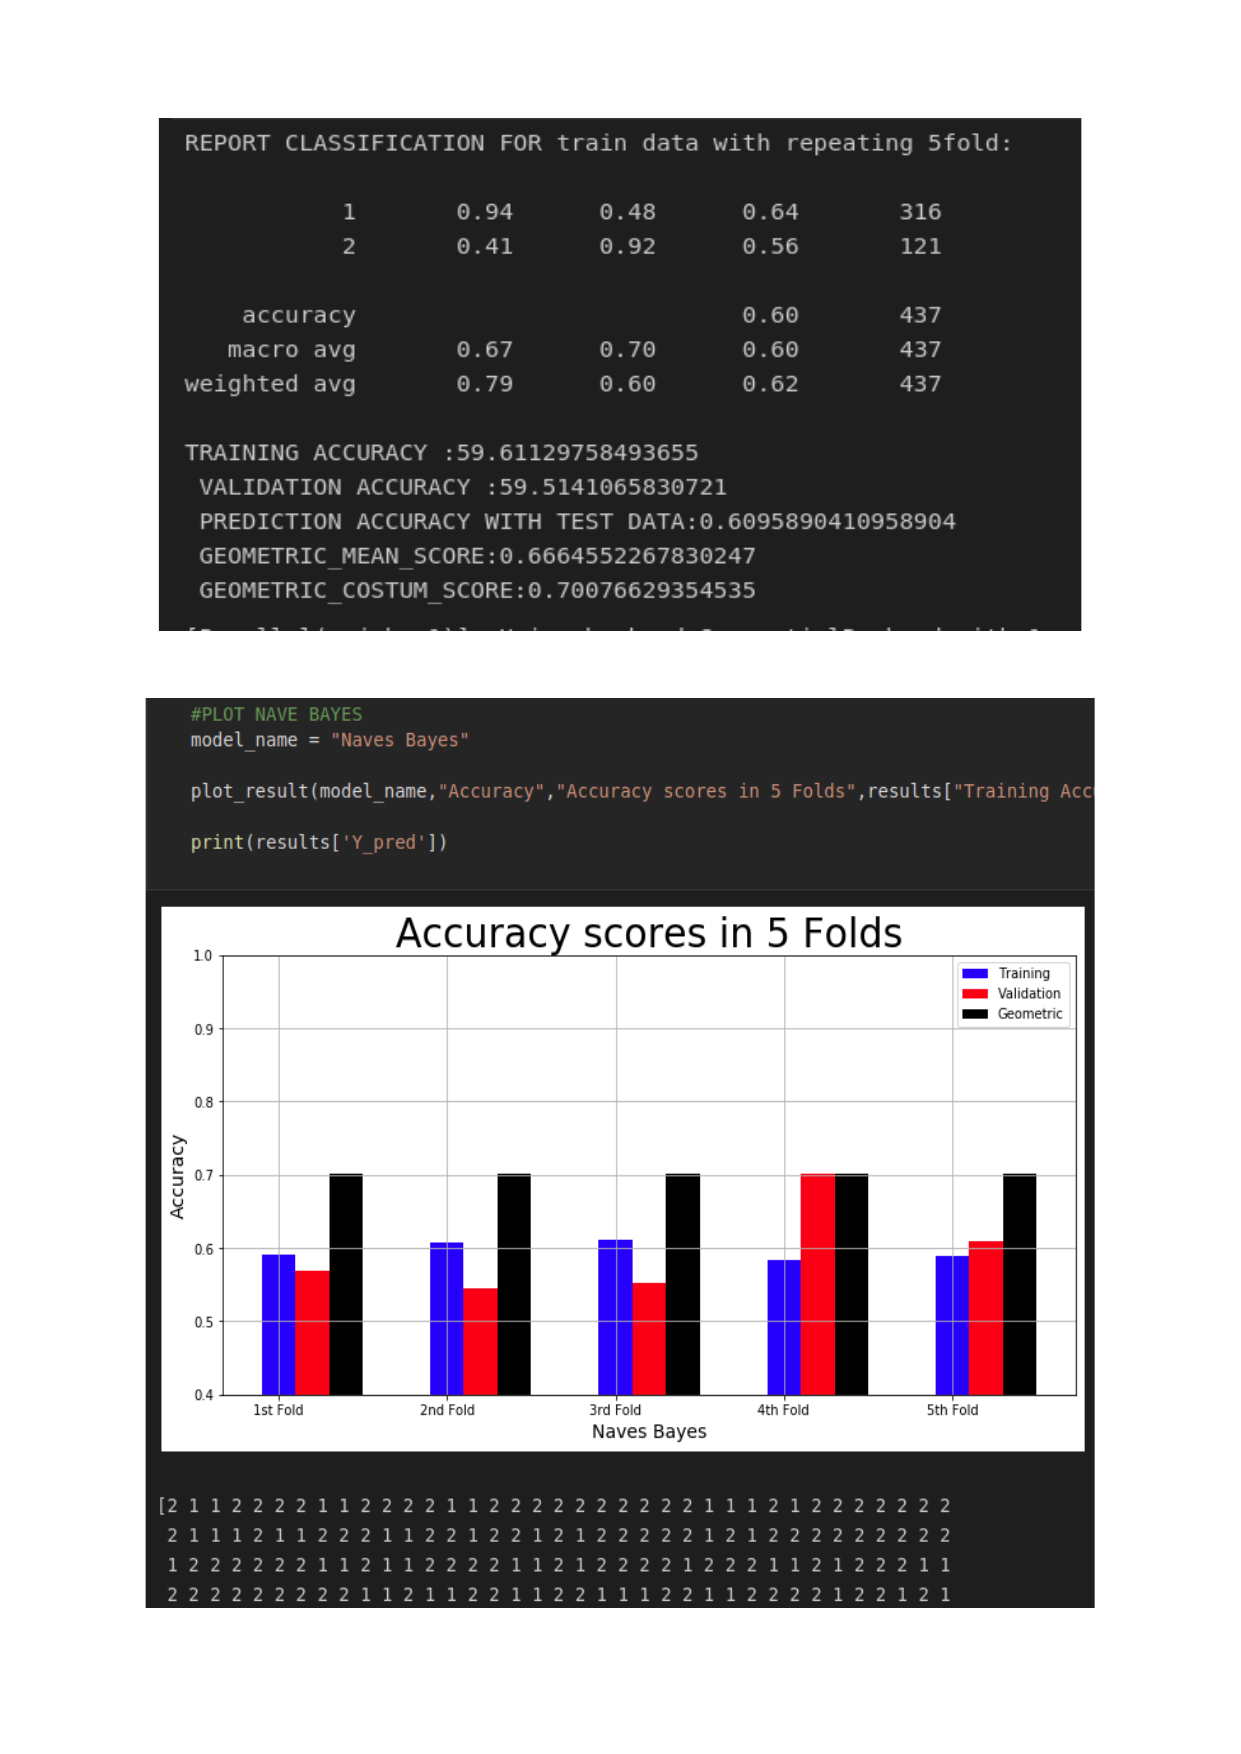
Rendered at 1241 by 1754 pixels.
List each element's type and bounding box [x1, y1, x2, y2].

picture [158, 118, 1082, 631]
picture [145, 698, 1095, 1608]
